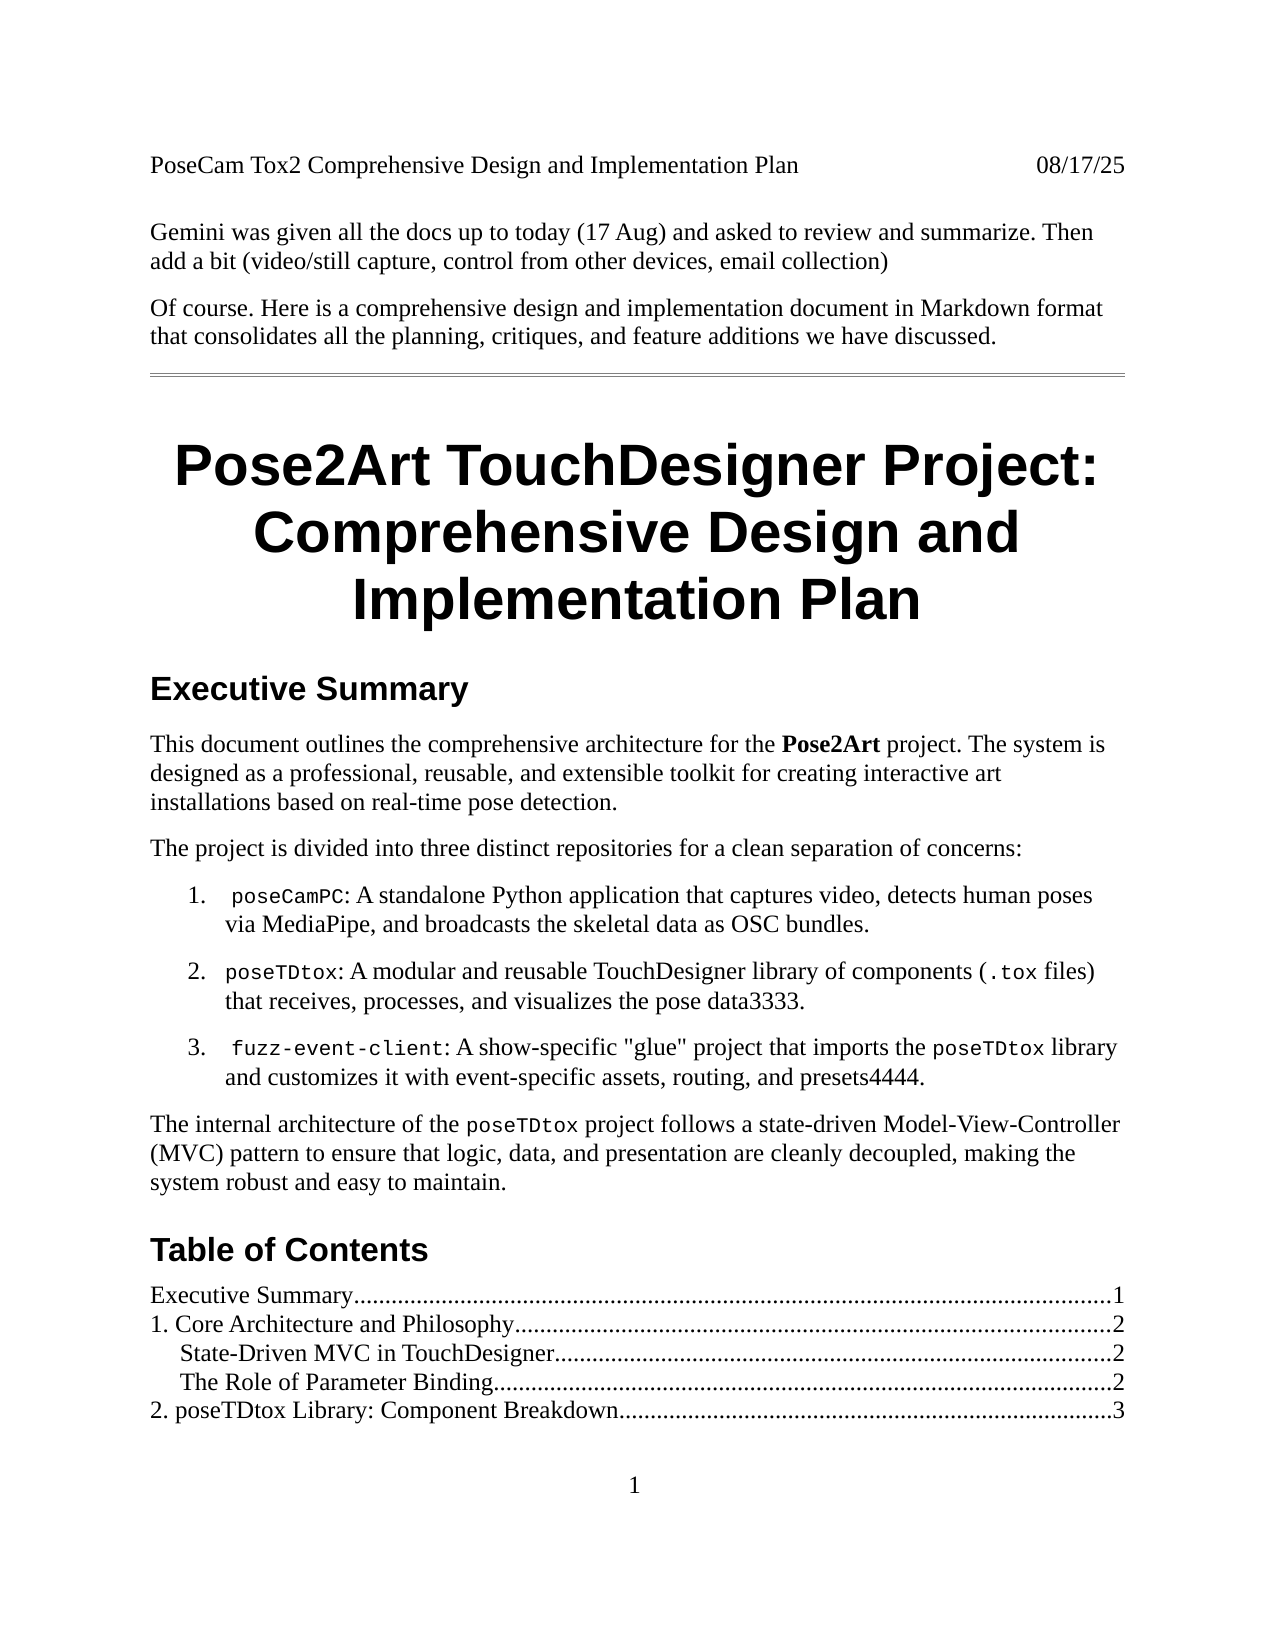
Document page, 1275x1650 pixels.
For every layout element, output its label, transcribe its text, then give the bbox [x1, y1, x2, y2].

list fuzz-event-client: A show-specific "glue" project that imports the poseTDtox library and customizes it with event-specific assets, routing, and presets4444. [187, 1032, 1125, 1091]
subtitle Executive Summary [150, 669, 1125, 708]
list poseTDtox: A modular and reusable TouchDesigner library of components (.tox files) that receives, processes, and visualizes the pose data3333. [187, 956, 1125, 1014]
text 2. poseTDtox Library: Component Breakdown 3 [150, 1396, 1125, 1424]
text State-Driven MVC in TouchDesigner 2 [179, 1338, 1125, 1367]
list poseCamPC: A standalone Python application that captures video, detects human poses via MediaPipe, and broadcasts the skeletal data as OSC bundles. [187, 880, 1125, 938]
text 1. Core Architecture and Philosophy 2 [150, 1309, 1125, 1338]
text The project is divided into three distinct repositories for a clean separation of concerns: [150, 833, 1125, 862]
text Gemini was given all the docs up to today (17 Aug) and asked to review and summarize. Then add a bit (video/still capture, control from other devices, email collection) [150, 217, 1125, 275]
text Executive Summary 1 [150, 1281, 1125, 1309]
text The internal architecture of the poseTDtox project follows a state-driven Model-View-Controller (MVC) pattern to ensure that logic, data, and presentation are cleanly decoupled, making the system robust and easy to maintain. [150, 1109, 1125, 1196]
text Of course. Here is a comprehensive design and implementation document in Markdown format that consolidates all the planning, critiques, and feature additions we have discussed. [150, 293, 1125, 350]
title Pose2Art TouchDesigner Project: Comprehensive Design and Implementation Plan [150, 430, 1125, 631]
text The Role of Parameter Binding 2 [179, 1367, 1125, 1396]
subtitle Table of Contents [150, 1230, 1125, 1268]
text This document outlines the comprehensive architecture for the Pose2Art project. The system is designed as a professional, reusable, and extensible toolkit for creating interactive art installations based on real-time pose detection. [150, 729, 1125, 815]
